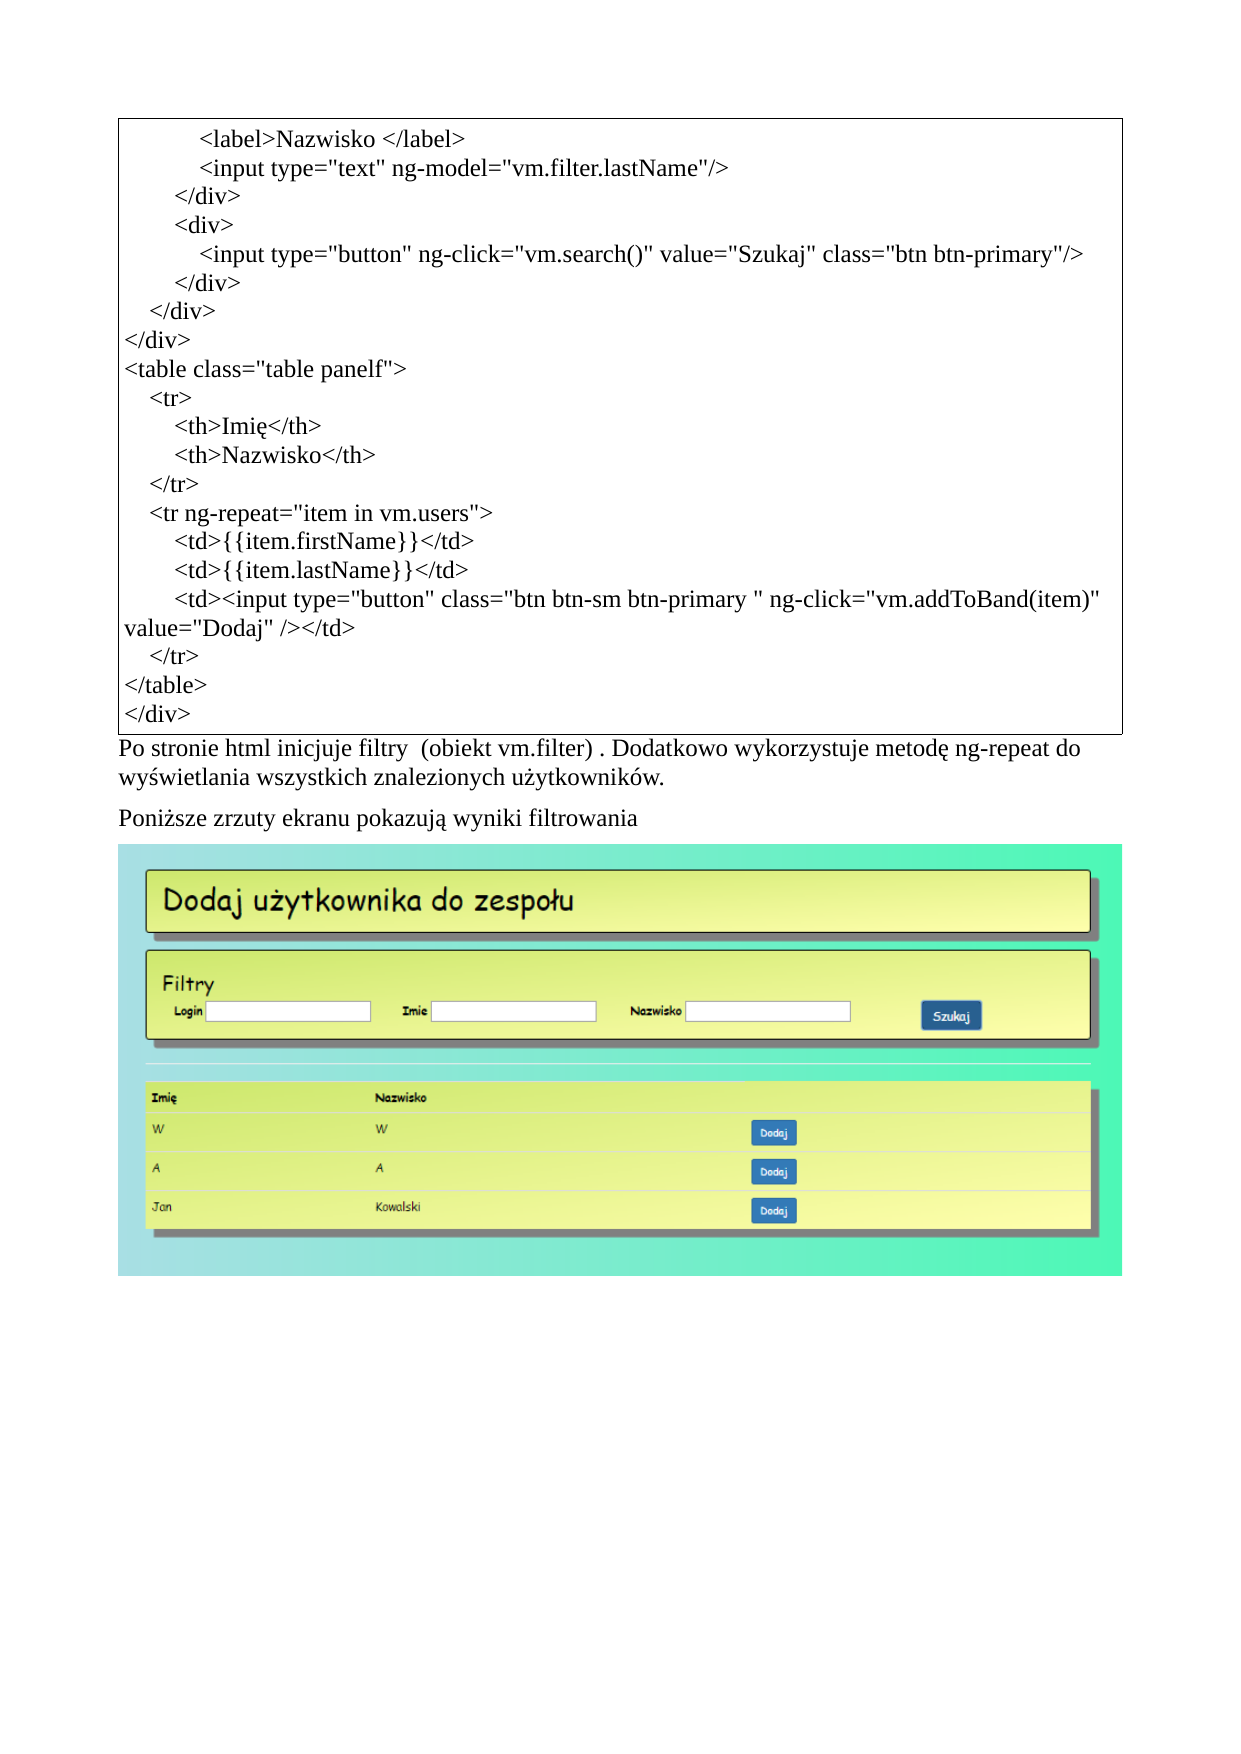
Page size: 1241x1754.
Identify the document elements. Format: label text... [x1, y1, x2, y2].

text Poniższe zrzuty ekranu pokazują wyniki filtrowania [118, 803, 1122, 832]
text Po stronie html inicjuje filtry (obiekt vm.filter) . Dodatkowo wykorzystuje metodę ng-repeat do wyświetlania wszystkich znalezionych użytkowników. [118, 735, 1122, 791]
table_header <label>Nazwisko </label> <input type="text" ng-model="vm.filter.lastName"/> </div> <div> <input type="button" ng-click="vm.search()" value="Szukaj" class="btn btn-primary"/> </div> </div> </div> <table class="table panelf"> <tr> <th>Imię</th> <th>Nazwisko</th> </tr> <tr ng-repeat="item in vm.users"> <td>{{item.firstName}}</td> <td>{{item.lastName}}</td> <td><input type="button" class="btn btn-sm btn-primary " ng-click="vm.addToBand(item)" value="Dodaj" /></td> </tr> </table> </div> [119, 119, 1122, 733]
